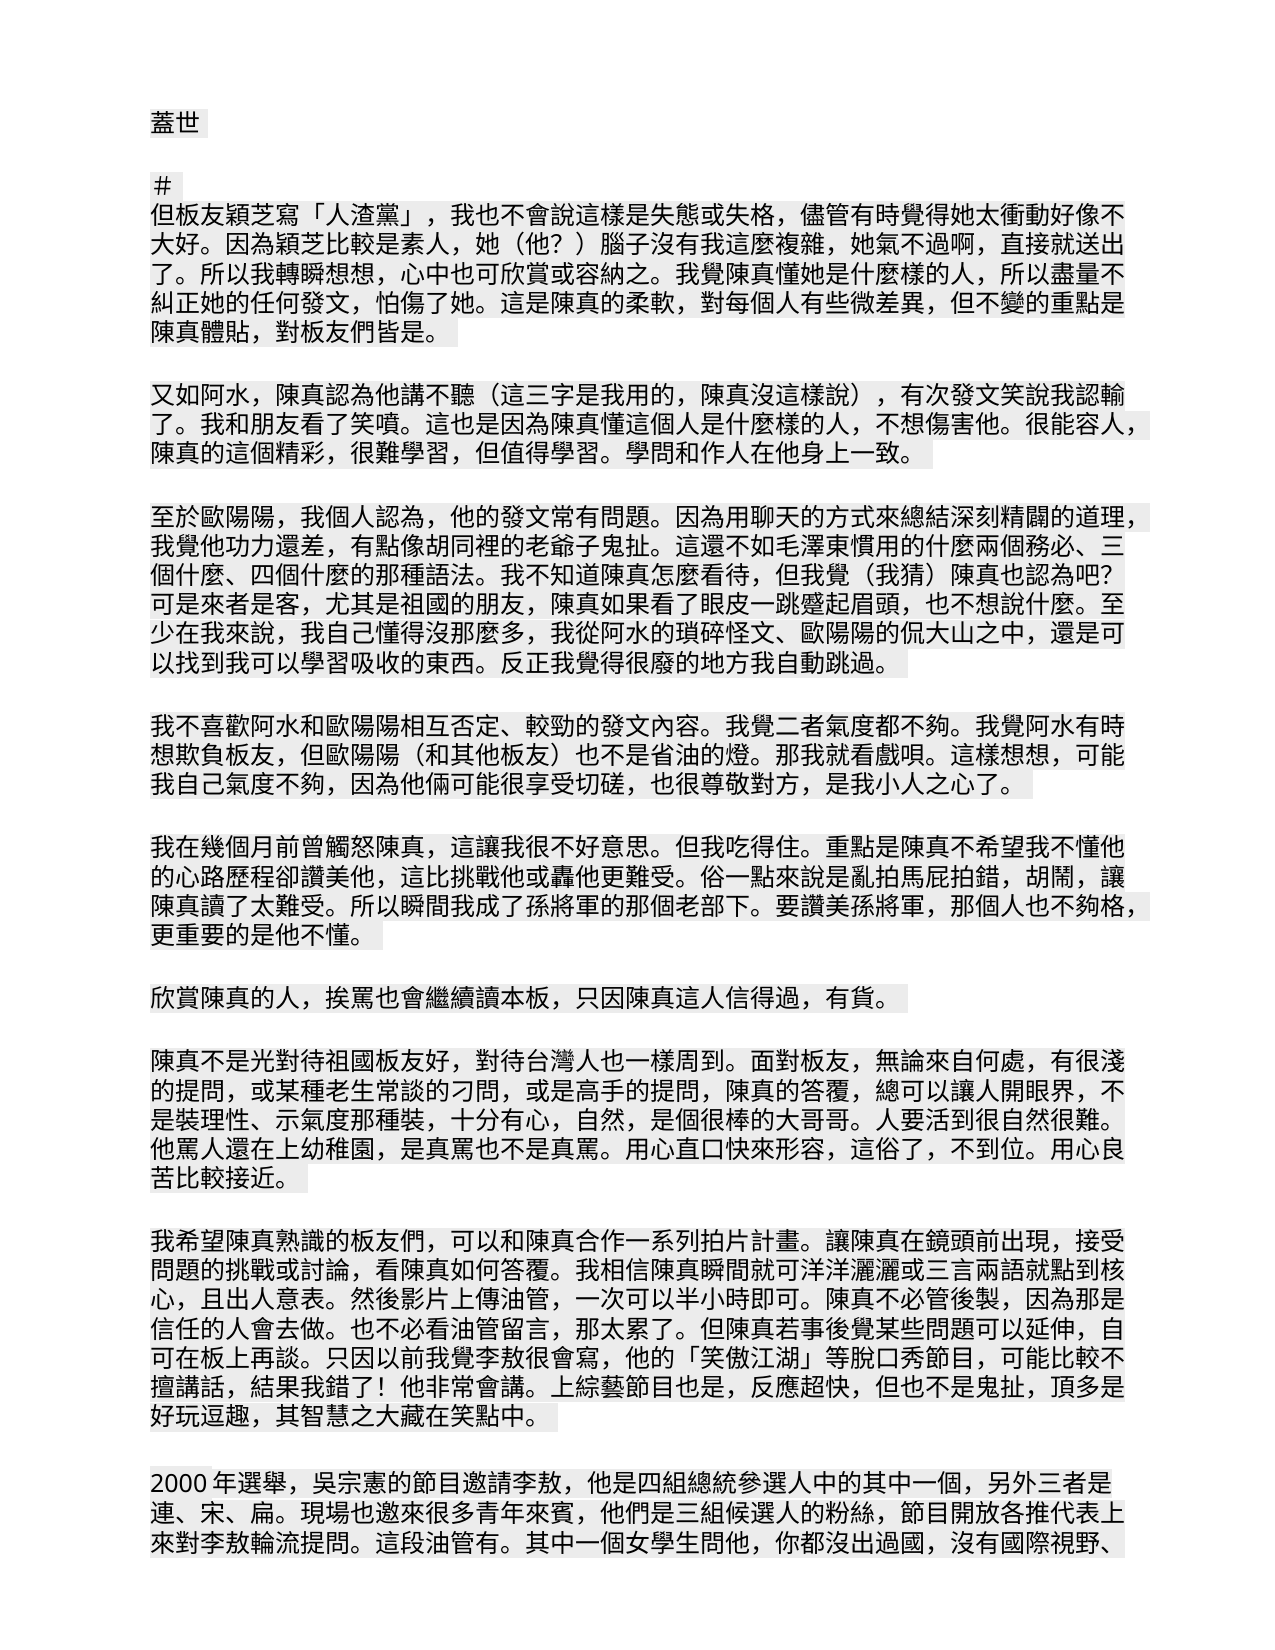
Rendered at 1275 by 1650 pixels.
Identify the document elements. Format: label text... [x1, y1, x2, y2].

text 【一點心聲】（好像不止一點） 我來談談我的看法。若陳真先生或板友覺得我講得肉麻噁爛低級，或沒講在點上，可飆我，或給我意見。謝謝。沒搭理我也沒關係，我怕我邊讀邊抖。 我跟陳真不熟，無私下接觸，但我覺陳真是個佛心來著的人。他回覆的方式會看對象。陳真坦率，但稍稍會因對象調整講話方式。老羊是一高手，陳真對他就不必客氣了。高手是指智慧級數，以及胸襟氣度和體貼入微的級數。當人在某個境界之上，此二者之級數會成正比且相融（溶）。反之老羊也不必對陳真客氣才是真正的客氣，想怎麼回就回了。雖然老羊、陳真討論的東西或許沒啥很棒的含金量，有點像造成雙方感到不耐煩的過招，但在我長期來看二位都是高人無誤。我常對我朋友私下聊到，巴勒網有三公很強，陳真、老羊、豐遠。其他睿智的人比較少發言所以我不列入。我個人認為在這板上可以讀到三公之言，很是欣幸。 我的解讀是，老羊是一番好意，怕對這裡不夠熟悉陳真文風的人，誤認陳真是個極端的人，故此發了某一篇。這並不是說希望陳真以後調整文風或寫法，絕對不是，因為舉凡一丁點限制、顧慮之下的陳真都不是陳真了，陳真會無法當陳真。我這樣說並非講陳真想扮演陳真的角色，請莫誤解。陳真是國寶，人類稀有遺產，這是建立在陳真的性情、智慧核心的展開，好比他不會像一般學者寫啥各打五十大板的東西，或罵某個人物或政黨是用「小罵大幫忙」的方式去演或鋪陳。 好比學者寫東西為了希望別人認為客觀持平，會講韓國瑜是民粹，雖然也罵或更罵民進黨，但為了客觀會這樣講韓，或列出韓的其他缺點。陳真可能認為這很愚蠢且刻意！因為理解台灣三十年來的變化，真正粹翻天的哪是韓。不是說韓不粹，而是沒必要提了。蔡英文用溫和理性的聲音所說出的東西時常是更粹，挑釁的方式也是陰刻的，性情磊落的人不容易招架，因為會想不到。 我對韓國瑜的看法和陳真不大一樣，但我覺我應該算能理解陳真對他的推崇。 學者寫東西還會引述一段福山、福柯說過啥，賣弄一下，或必須如此才能讓自己看起來有學問。然而陳真的旁徵博引是很自然湧現的，這是功力。 以陳真在黨外和民進黨的資歷、歷練，及他的觀察力、端正，他寫東西直接送上「人渣黨」三字，全文每次都是人渣黨如滿天星。若寫民進黨，他渾身難受。我不會用人渣黨三字來寫東西或聊天，因為我的資歷、環境種種，雖我年輕時投給民進黨過，但這算哪門子的資歷。不是說我沒資格罵，但要我講人渣黨我怕用詞太難聽了。陳真那樣寫不存在難聽與否的考慮。 蔣經國過世後，孫立人方結束軟禁歲月。老蔣小蔣都心胸狹隘，早就該還他自由。孫將軍結束軟禁的那陣子，很多人來拜訪他，包括記者、故舊、老部下。一次一個老部下在他面前罵起蔣介石，孫忽然有點慍怒道：「蔣介石是你叫的？」這是真實故事。我不會使用「人渣黨」這字眼有點類似這個段子，人渣黨讓我來講出口，有點怪。或許孫將軍之所以聽了不舒服，是認為眼前這位老部下沒必要用大罵蔣介石的方式來對他狗腿，但我覺這其中有一種輩份的講究，那個老部下沒有這種輩份（他應該說老總統即可）。我說輩份可能不精確，而是一種「格」。我不是尊敬民進黨，只是我講人渣黨就有點怪，像我在演哪一齣給大家看？如果講了恐怕又想到，我沒講國民黨是臭ㄆㄨㄣ（餿水之意）黨好像不夠平衡？ 當然，我對勞苦功高的黨外、民進黨的一些先賢前輩是尊敬的，李敖過世那幾天，我讀到最好的一篇悼念（或說懷念文章）是江蓋世發在臉書上的。我覺短文中很有情味，比什麼藍營的好多了，至於綠營真心公開懷念他的人也不多（我想其實仍不少只是他們沒寫出……有點年紀的民進黨人士心中會哽一下，幽幽嘆息，我覺得會吧）。江蓋世也是早已被冷落的一個人。在此我把文章調出（插播，可見網路當然還是有用的。但知識的具備很重要，好比我讀維基與百度百科的詞條內容，常發現網友寫錯，但懶得介入），以下格式照原文貼。： ＃ 江蓋世 2018年3月19日 我與李敖相識30多年，但很少見面。 私交上，他是一位有趣的朋友，博學多聞，引經據典，相當有趣。 我主張台獨，我走全島，他從不多唸我一句，他很尊重我的想法。 以前， 跟他一起吃牛肉麵，天南地北聊啊聊，他狂傲自負，自詡為「大師」，他批判別人，絕不手軟。 我那時年少氣盛，曾撰文消遣「某人」自稱是「大師」，但其實他是「言語大師，行動侏儒」。我完全沒指名道姓。 我是晚輩，只是開開玩笑，說說這位我學生時代心目中的言論自由英雄。 不料，他看到了我的文章，立即撰文開罵道:當今居然有人諷刺我是「行動侏儒」......其實我是一個不需上前線的總司令! (原文待查，大意如此) 後來見面，我們兩人還是有說有笑，我很珍惜那樣的友誼。 至今想來，我那時開玩笑的話太重了， 每個人都有他的角色扮演，每個人都有他的侷限，我也是如此......也被一位多年好友，吐槽酸言，他說我年已60歲了，只會賴來賴去，至今無法行動，而一事無成，.......。 上次見面後，很想再約李敖一起吃碗牛肉麵，但是，又怕吵了他，他正在與病魔抗爭中....。 結果，雖有邀約的念頭，再也無法實現了。 30多年前，他與Nylon 惺惺相惜。 現在，兩人終於可以天上相見了。 蓋世 ＃ 但板友穎芝寫「人渣黨」，我也不會說這樣是失態或失格，儘管有時覺得她太衝動好像不大好。因為穎芝比較是素人，她（他？）腦子沒有我這麼複雜，她氣不過啊，直接就送出了。所以我轉瞬想想，心中也可欣賞或容納之。我覺陳真懂她是什麼樣的人，所以盡量不糾正她的任何發文，怕傷了她。這是陳真的柔軟，對每個人有些微差異，但不變的重點是陳真體貼，對板友們皆是。 又如阿水，陳真認為他講不聽（這三字是我用的，陳真沒這樣說），有次發文笑說我認輸了。我和朋友看了笑噴。這也是因為陳真懂這個人是什麼樣的人，不想傷害他。很能容人，陳真的這個精彩，很難學習，但值得學習。學問和作人在他身上一致。 至於歐陽陽，我個人認為，他的發文常有問題。因為用聊天的方式來總結深刻精闢的道理，我覺他功力還差，有點像胡同裡的老爺子鬼扯。這還不如毛澤東慣用的什麼兩個務必、三個什麼、四個什麼的那種語法。我不知道陳真怎麼看待，但我覺（我猜）陳真也認為吧？可是來者是客，尤其是祖國的朋友，陳真如果看了眼皮一跳蹙起眉頭，也不想說什麼。至少在我來說，我自己懂得沒那麼多，我從阿水的瑣碎怪文、歐陽陽的侃大山之中，還是可以找到我可以學習吸收的東西。反正我覺得很廢的地方我自動跳過。 我不喜歡阿水和歐陽陽相互否定、較勁的發文內容。我覺二者氣度都不夠。我覺阿水有時想欺負板友，但歐陽陽（和其他板友）也不是省油的燈。那我就看戲唄。這樣想想，可能我自己氣度不夠，因為他倆可能很享受切磋，也很尊敬對方，是我小人之心了。 我在幾個月前曾觸怒陳真，這讓我很不好意思。但我吃得住。重點是陳真不希望我不懂他的心路歷程卻讚美他，這比挑戰他或轟他更難受。俗一點來說是亂拍馬屁拍錯，胡鬧，讓陳真讀了太難受。所以瞬間我成了孫將軍的那個老部下。要讚美孫將軍，那個人也不夠格，更重要的是他不懂。 欣賞陳真的人，挨罵也會繼續讀本板，只因陳真這人信得過，有貨。 陳真不是光對待祖國板友好，對待台灣人也一樣周到。面對板友，無論來自何處，有很淺的提問，或某種老生常談的刁問，或是高手的提問，陳真的答覆，總可以讓人開眼界，不是裝理性、示氣度那種裝，十分有心，自然，是個很棒的大哥哥。人要活到很自然很難。他罵人還在上幼稚園，是真罵也不是真罵。用心直口快來形容，這俗了，不到位。用心良苦比較接近。 我希望陳真熟識的板友們，可以和陳真合作一系列拍片計畫。讓陳真在鏡頭前出現，接受問題的挑戰或討論，看陳真如何答覆。我相信陳真瞬間就可洋洋灑灑或三言兩語就點到核心，且出人意表。然後影片上傳油管，一次可以半小時即可。陳真不必管後製，因為那是信任的人會去做。也不必看油管留言，那太累了。但陳真若事後覺某些問題可以延伸，自可在板上再談。只因以前我覺李敖很會寫，他的「笑傲江湖」等脫口秀節目，可能比較不擅講話，結果我錯了！他非常會講。上綜藝節目也是，反應超快，但也不是鬼扯，頂多是好玩逗趣，其智慧之大藏在笑點中。 2000年選舉，吳宗憲的節目邀請李敖，他是四組總統參選人中的其中一個，另外三者是連、宋、扁。現場也邀來很多青年來賓，他們是三組候選人的粉絲，節目開放各推代表上來對李敖輪流提問。這段油管有。其中一個女學生問他，你都沒出過國，沒有國際視野、見識少，這樣怎麼當總統？李敖妙答，照你的說法，總統應該讓旅行社導遊來當。 我相信陳真有各種非凡的臨場睿智與機鋒，可以用說的，招架各種問題，這是很有意義的。大家會把影片傳出去。提問的題目可以由小編來彙整發問，或邀請一些人來發問亦可。 我想我這個提議，會被飆。也或許有人已提議過，總之我可能被飆很慘。請陳真高抬貴手，別鞭我太用力。 謎之音：陳真是你叫的啊！（喂，退下） [150, 75, 1125, 1558]
